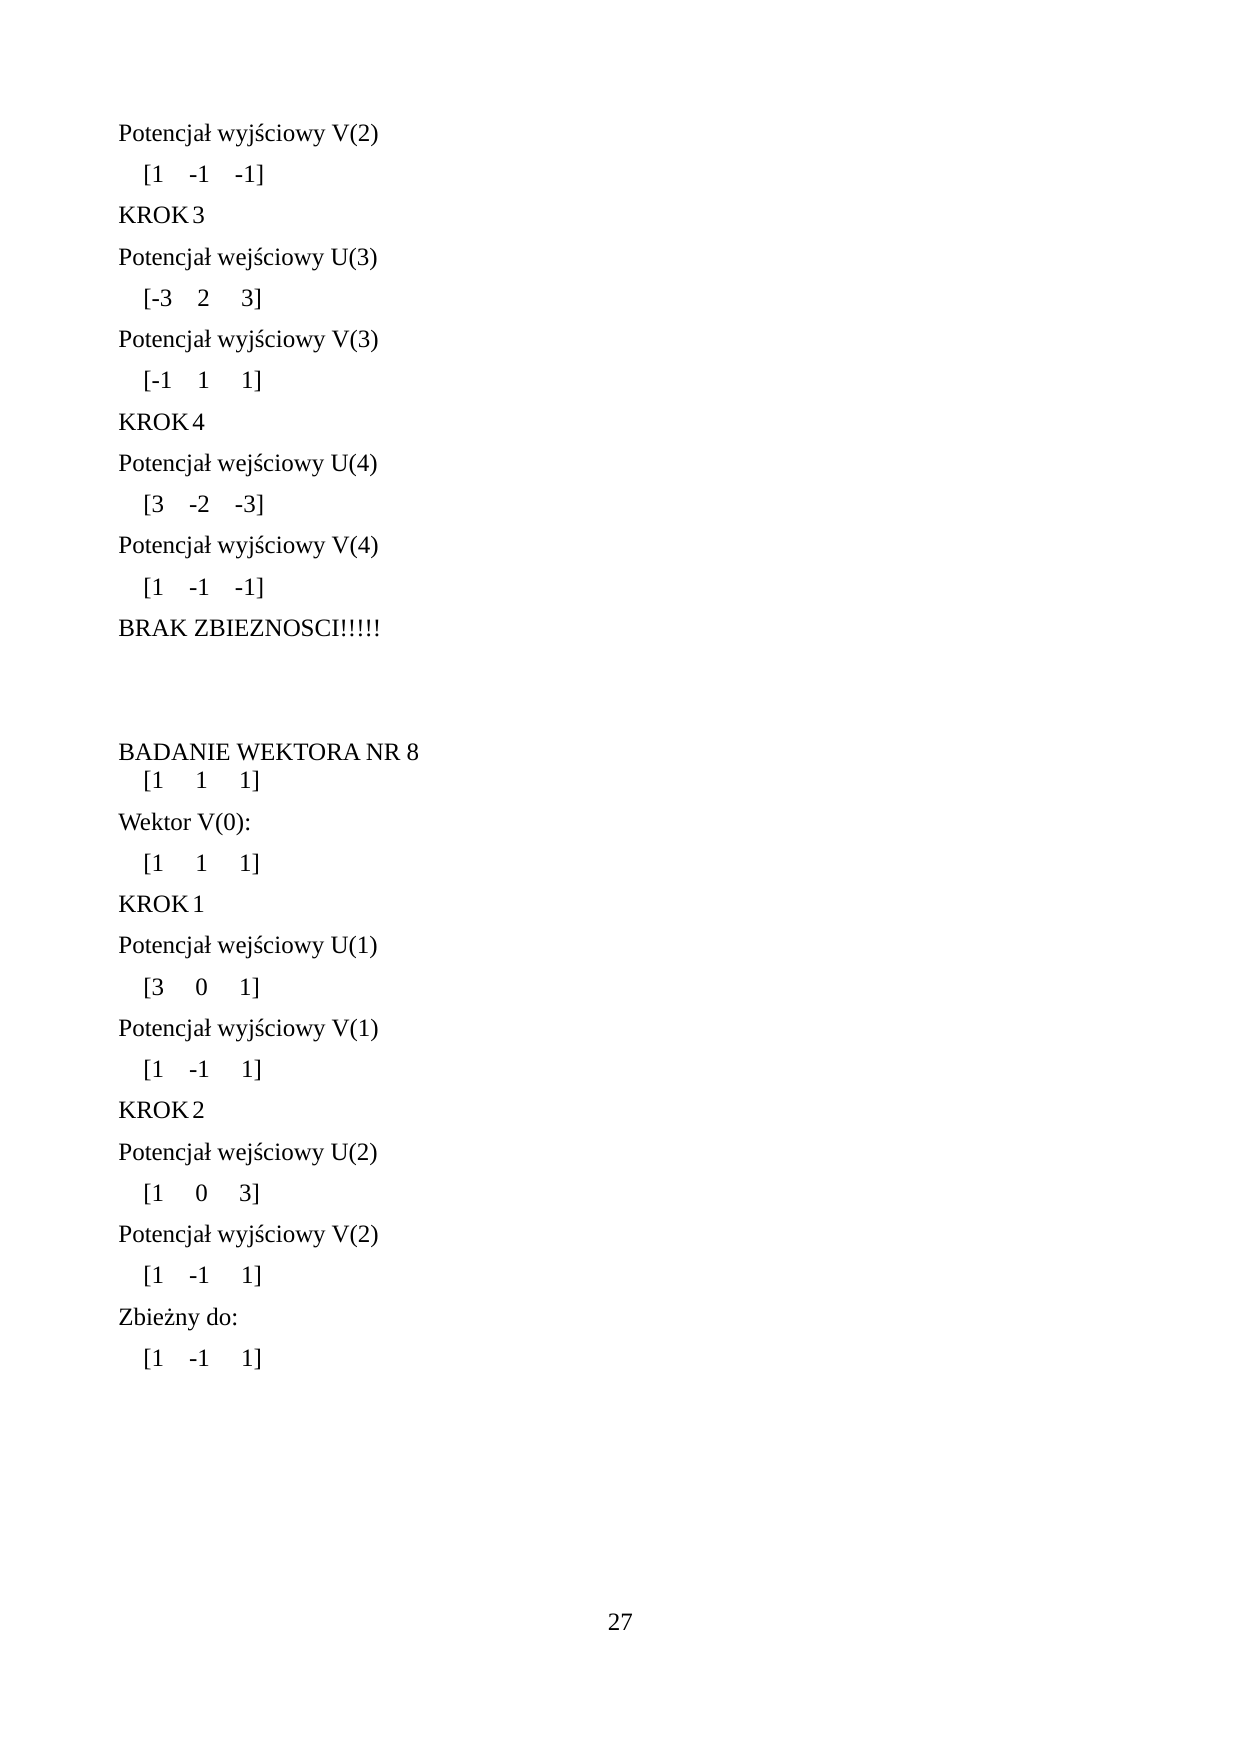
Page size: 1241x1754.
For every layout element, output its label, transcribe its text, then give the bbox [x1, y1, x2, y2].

text [1 1 1] [118, 766, 1122, 794]
text Potencjał wyjściowy V(2) [118, 118, 1122, 147]
text [3 0 1] [118, 972, 1122, 1001]
text KROK 2 [118, 1096, 1122, 1124]
text Zbieżny do: [118, 1302, 1122, 1331]
text [-1 1 1] [118, 366, 1122, 394]
text [3 -2 -3] [118, 489, 1122, 518]
text Potencjał wyjściowy V(4) [118, 531, 1122, 559]
text [1 1 1] [118, 848, 1122, 877]
text [1 -1 -1] [118, 572, 1122, 601]
text BRAK ZBIEZNOSCI!!!!! [118, 613, 1122, 642]
text [1 -1 1] [118, 1343, 1122, 1372]
text Potencjał wejściowy U(1) [118, 931, 1122, 959]
text KROK 4 [118, 407, 1122, 436]
text [1 -1 1] [118, 1054, 1122, 1083]
text Potencjał wejściowy U(2) [118, 1137, 1122, 1166]
text Potencjał wejściowy U(3) [118, 242, 1122, 271]
text [1 -1 1] [118, 1261, 1122, 1289]
text [-3 2 3] [118, 283, 1122, 312]
text Potencjał wyjściowy V(3) [118, 324, 1122, 353]
text Potencjał wyjściowy V(1) [118, 1013, 1122, 1042]
text BADANIE WEKTORA NR 8 [118, 737, 1122, 766]
text Wektor V(0): [118, 807, 1122, 836]
text Potencjał wejściowy U(4) [118, 448, 1122, 477]
text [1 0 3] [118, 1178, 1122, 1207]
text Potencjał wyjściowy V(2) [118, 1219, 1122, 1248]
text [1 -1 -1] [118, 159, 1122, 188]
text KROK 1 [118, 889, 1122, 918]
text KROK 3 [118, 201, 1122, 229]
